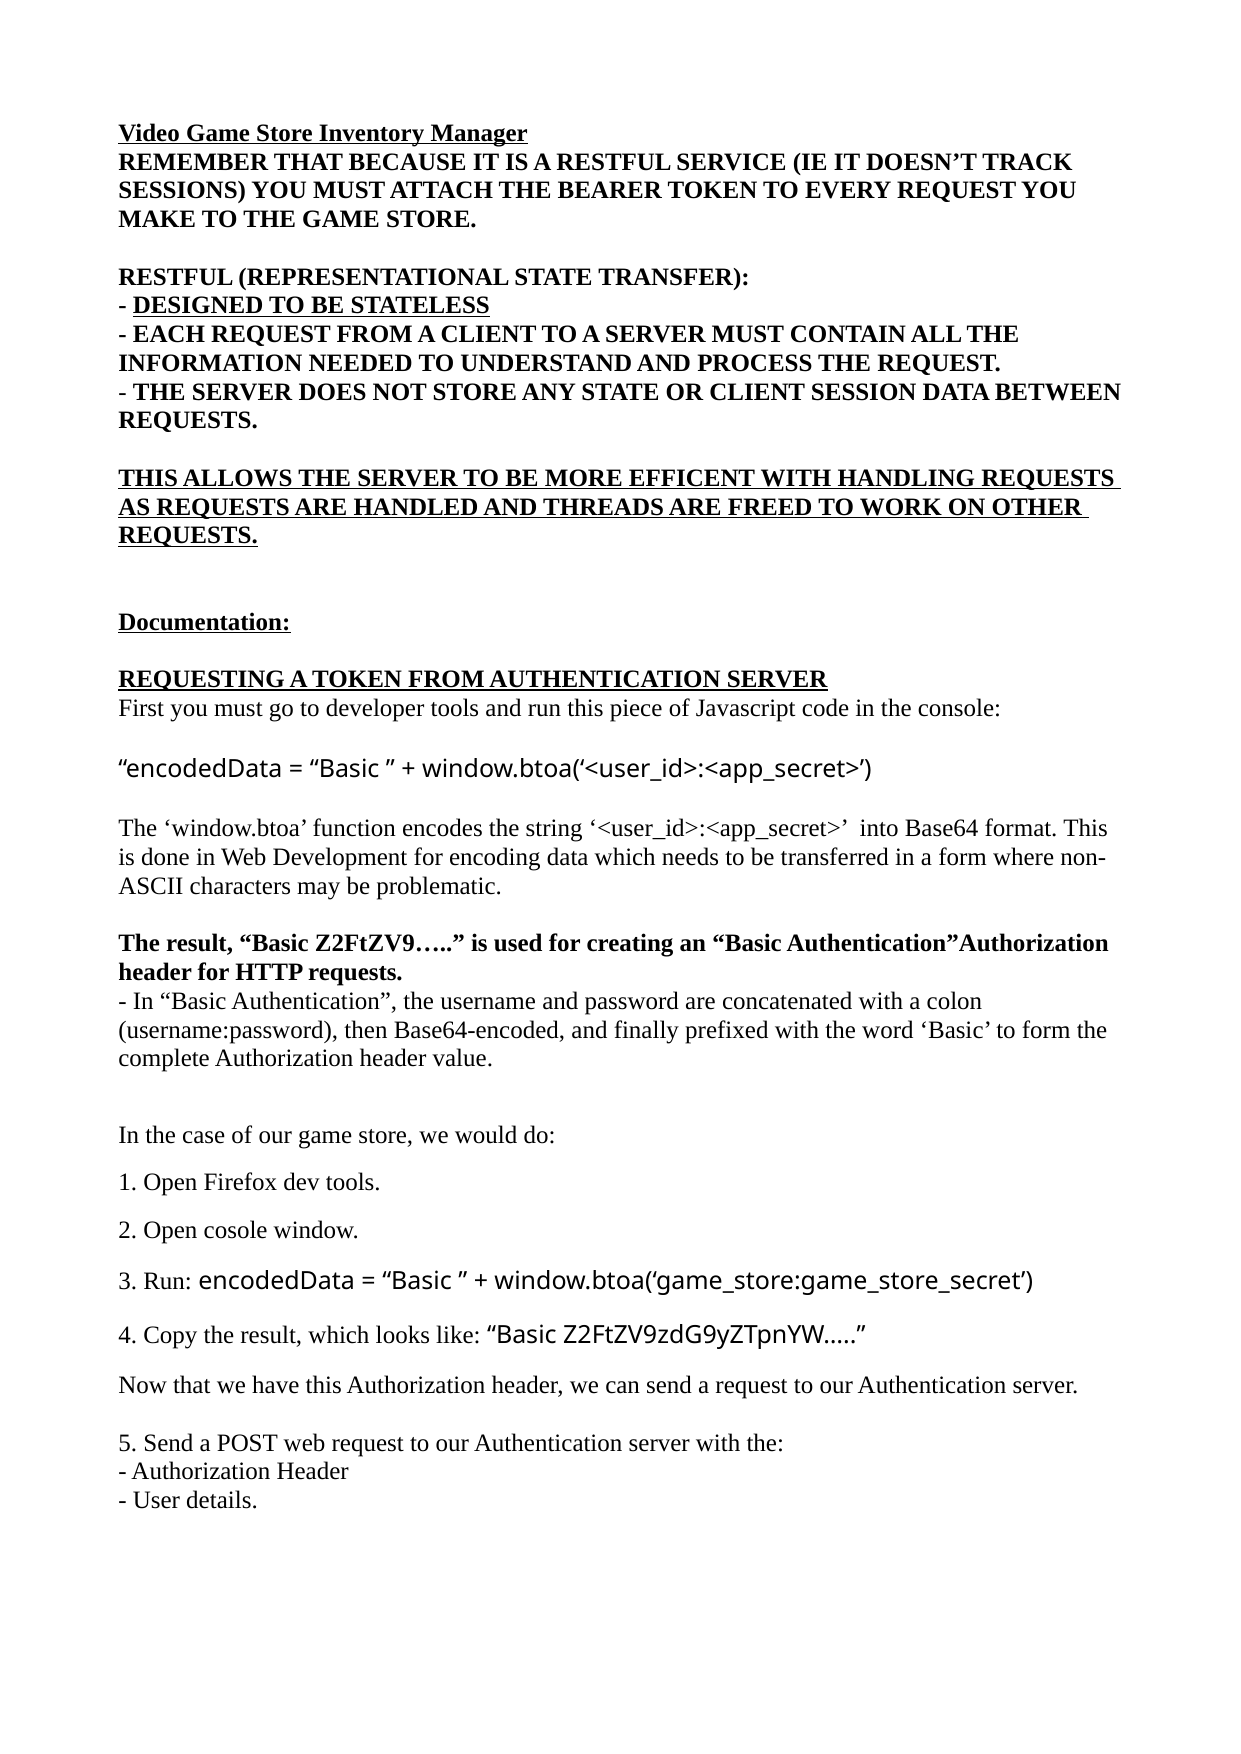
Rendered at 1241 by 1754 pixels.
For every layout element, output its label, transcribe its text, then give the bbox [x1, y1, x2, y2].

text THIS ALLOWS THE SERVER TO BE MORE EFFICENT WITH HANDLING REQUESTS AS REQUESTS ARE HANDLED AND THREADS ARE FREED TO WORK ON OTHER REQUESTS. [118, 463, 1122, 549]
text - THE SERVER DOES NOT STORE ANY STATE OR CLIENT SESSION DATA BETWEEN REQUESTS. [118, 377, 1122, 434]
text “encodedData = “Basic ” + window.btoa(‘<user_id>:<app_secret>’) [118, 751, 1122, 785]
text - EACH REQUEST FROM A CLIENT TO A SERVER MUST CONTAIN ALL THE INFORMATION NEEDED TO UNDERSTAND AND PROCESS THE REQUEST. [118, 319, 1122, 377]
text 1. Open Firefox dev tools. [118, 1167, 1122, 1196]
text The result, “Basic Z2FtZV9…..” is used for creating an “Basic Authentication”Authorization header for HTTP requests. [118, 928, 1122, 986]
text - In “Basic Authentication”, the username and password are concatenated with a colon (username:password), then Base64-encoded, and finally prefixed with the word ‘Basic’ to form the complete Authorization header value. [118, 986, 1122, 1072]
text - Authorization Header [118, 1456, 1122, 1485]
text 4. Copy the result, which looks like: “Basic Z2FtZV9zdG9yZTpnYW…..” [118, 1316, 1122, 1350]
text Documentation: [118, 607, 1122, 636]
text 2. Open cosole window. [118, 1215, 1122, 1244]
text RESTFUL (REPRESENTATIONAL STATE TRANSFER): [118, 262, 1122, 291]
text In the case of our game store, we would do: [118, 1120, 1122, 1148]
text - User details. [118, 1485, 1122, 1514]
text The ‘window.btoa’ function encodes the string ‘<user_id>:<app_secret>’ into Base64 format. This is done in Web Development for encoding data which needs to be transferred in a form where non-ASCII characters may be problematic. [118, 813, 1122, 900]
text REMEMBER THAT BECAUSE IT IS A RESTFUL SERVICE (IE IT DOESN’T TRACK SESSIONS) YOU MUST ATTACH THE BEARER TOKEN TO EVERY REQUEST YOU MAKE TO THE GAME STORE. [118, 147, 1122, 233]
text First you must go to developer tools and run this piece of Javascript code in the console: [118, 693, 1122, 722]
text - DESIGNED TO BE STATELESS [118, 291, 1122, 319]
text 3. Run: encodedData = “Basic ” + window.btoa(‘game_store:game_store_secret’) [118, 1263, 1122, 1297]
text 5. Send a POST web request to our Authentication server with the: [118, 1428, 1122, 1456]
text Now that we have this Authorization header, we can send a request to our Authentication server. [118, 1370, 1122, 1399]
text REQUESTING A TOKEN FROM AUTHENTICATION SERVER [118, 664, 1122, 693]
text Video Game Store Inventory Manager [118, 118, 1122, 147]
